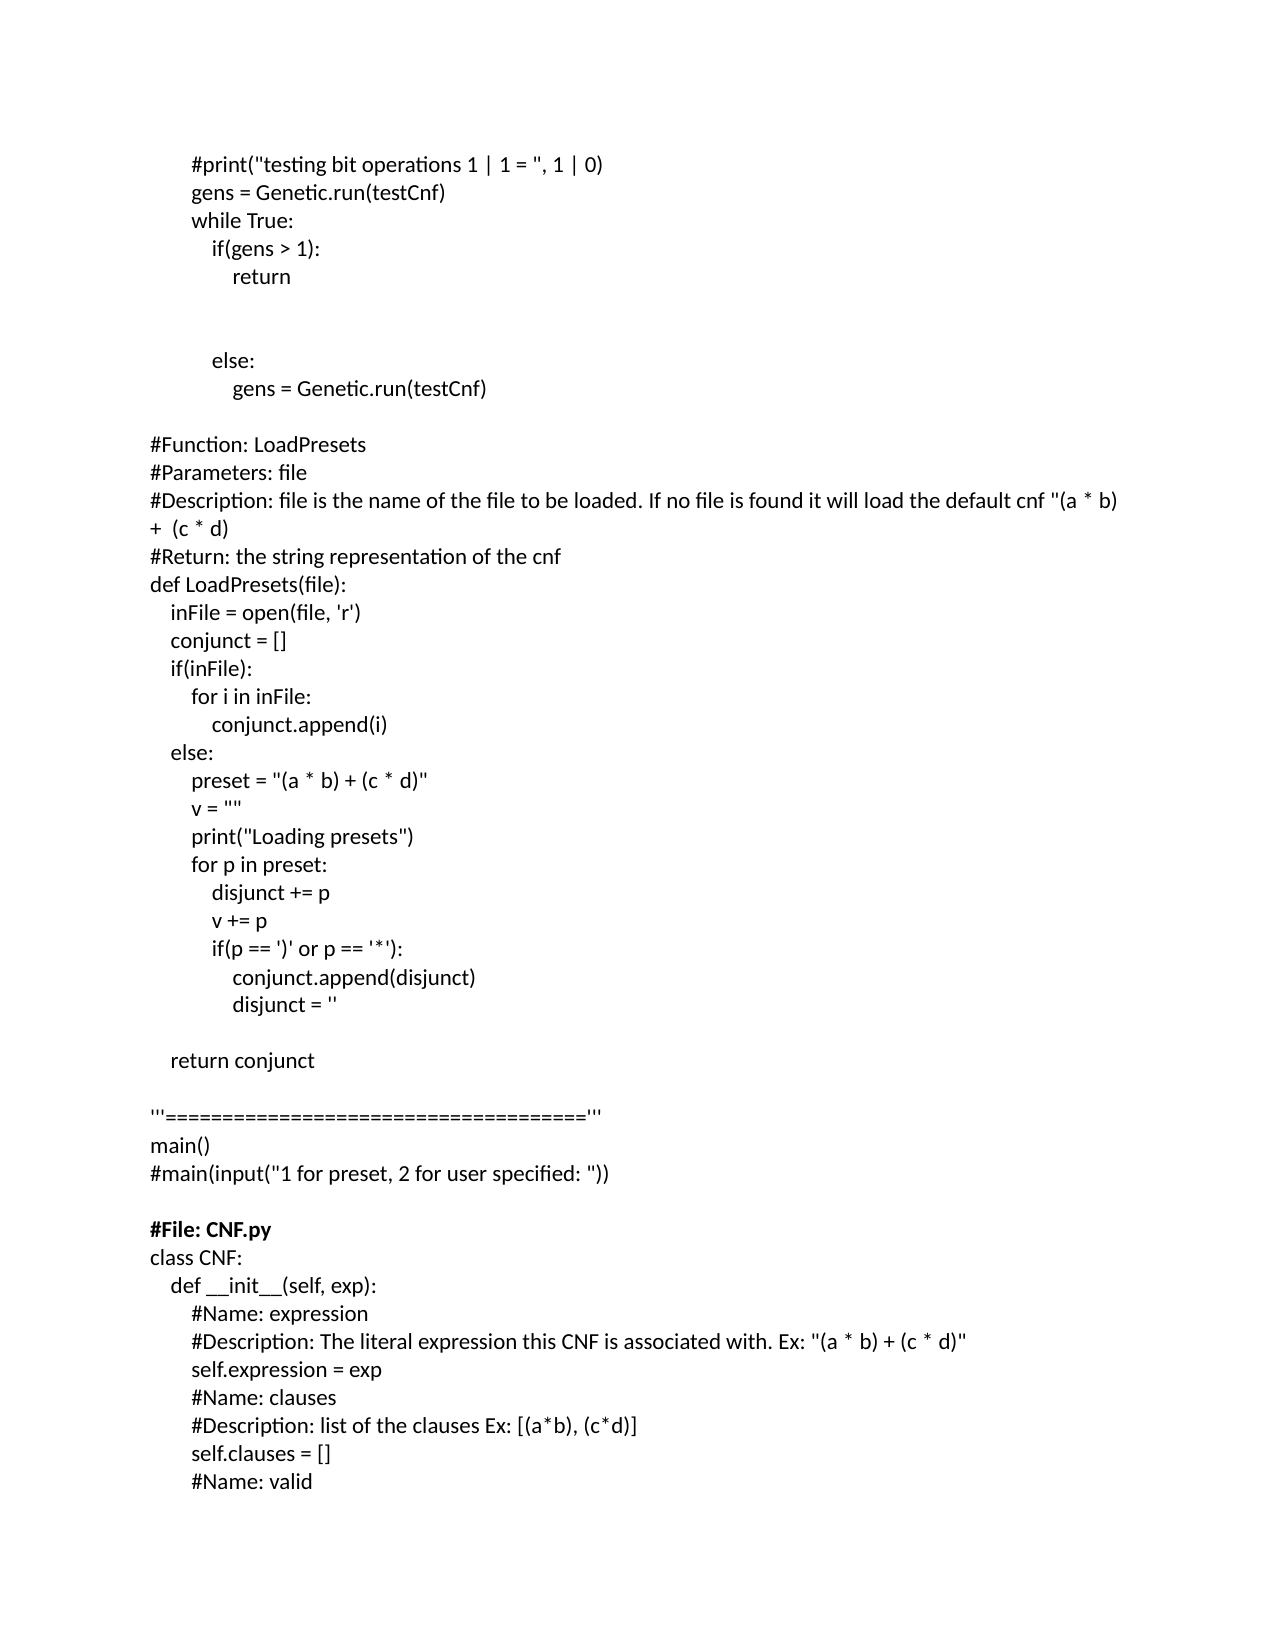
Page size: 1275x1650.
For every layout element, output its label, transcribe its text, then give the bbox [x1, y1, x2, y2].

text if(gens > 1): [150, 234, 1125, 262]
text #Name: valid [150, 1467, 1125, 1495]
text else: [150, 346, 1125, 374]
text for i in inFile: [150, 682, 1125, 710]
text #Name: clauses [150, 1383, 1125, 1411]
text main() [150, 1131, 1125, 1159]
text if(inFile): [150, 654, 1125, 682]
text if(p == ')' or p == '*'): [150, 934, 1125, 963]
text #Description: list of the clauses Ex: [(a*b), (c*d)] [150, 1411, 1125, 1439]
text conjunct.append(disjunct) [150, 963, 1125, 991]
text v = "" [150, 794, 1125, 822]
text gens = Genetic.run(testCnf) [150, 374, 1125, 402]
text conjunct = [] [150, 626, 1125, 654]
text print("Loading presets") [150, 822, 1125, 851]
text class CNF: [150, 1243, 1125, 1271]
text #File: CNF.py [150, 1215, 1125, 1243]
text '''=====================================''' [150, 1103, 1125, 1131]
text #Return: the string representation of the cnf [150, 542, 1125, 570]
text disjunct = '' [150, 991, 1125, 1019]
text #Function: LoadPresets [150, 430, 1125, 458]
text disjunct += p [150, 878, 1125, 907]
text self.clauses = [] [150, 1439, 1125, 1467]
text v += p [150, 907, 1125, 934]
text #print("testing bit operations 1 | 1 = ", 1 | 0) [150, 150, 1125, 178]
text #main(input("1 for preset, 2 for user specified: ")) [150, 1159, 1125, 1187]
text return [150, 262, 1125, 290]
text def LoadPresets(file): [150, 570, 1125, 598]
text def __init__(self, exp): [150, 1271, 1125, 1299]
text #Description: file is the name of the file to be loaded. If no file is found it will load the default cnf "(a * b) + (c * d) [150, 486, 1125, 542]
text while True: [150, 206, 1125, 234]
text #Description: The literal expression this CNF is associated with. Ex: "(a * b) + (c * d)" [150, 1327, 1125, 1355]
text conjunct.append(i) [150, 710, 1125, 738]
text #Parameters: file [150, 458, 1125, 486]
text inFile = open(file, 'r') [150, 598, 1125, 626]
text gens = Genetic.run(testCnf) [150, 178, 1125, 206]
text return conjunct [150, 1047, 1125, 1075]
text #Name: expression [150, 1299, 1125, 1327]
text self.expression = exp [150, 1355, 1125, 1383]
text for p in preset: [150, 851, 1125, 878]
text preset = "(a * b) + (c * d)" [150, 766, 1125, 794]
text else: [150, 738, 1125, 766]
